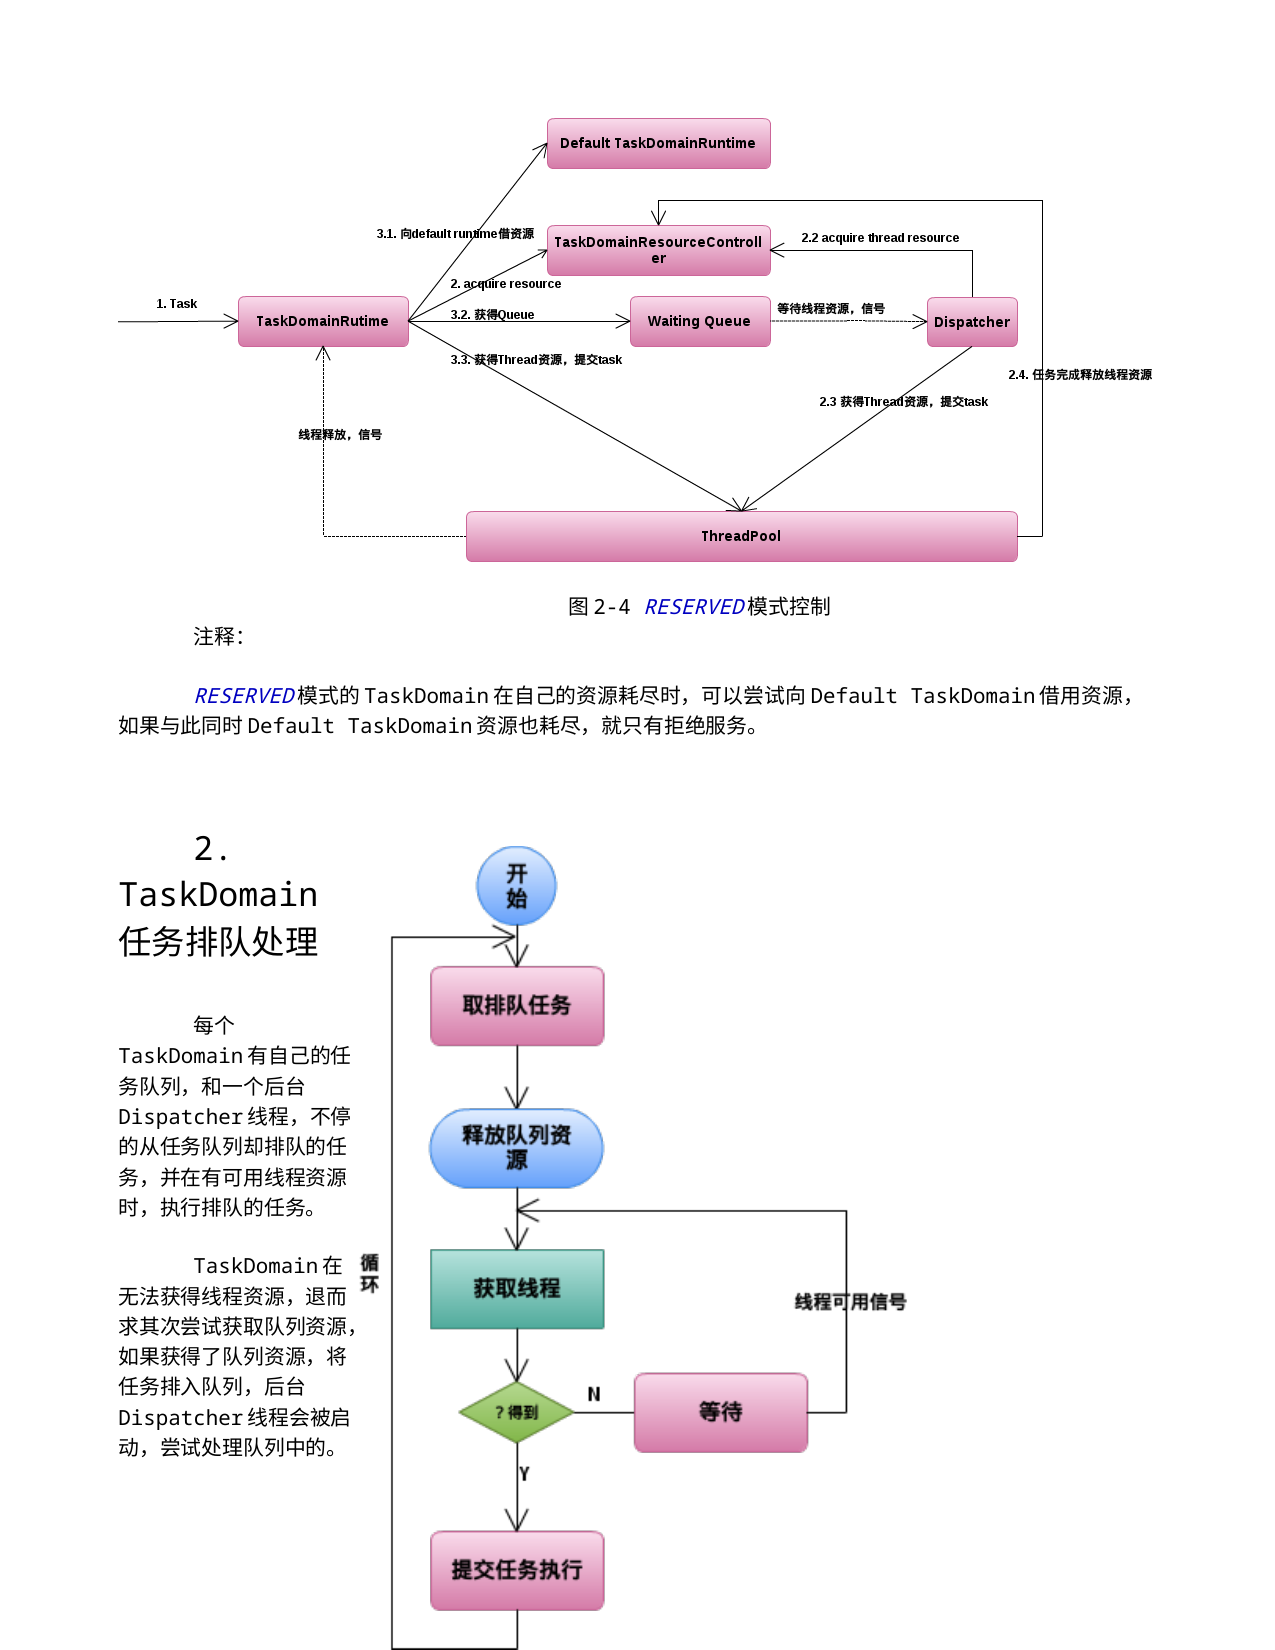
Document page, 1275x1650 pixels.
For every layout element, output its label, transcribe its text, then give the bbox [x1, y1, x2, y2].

text 2. TaskDomain任务排队处理 [118, 825, 1157, 964]
text [918, 1009, 1157, 1221]
text 图2-4 RESERVED模式控制 [118, 590, 1157, 620]
text TaskDomain在无法获得线程资源，退而求其次尝试获取队列资源，如果获得了队列资源，将任务排入队列，后台Dispatcher线程会被启动，尝试处理队列中的。 [118, 1250, 357, 1461]
text 注释： [118, 620, 1157, 651]
picture [357, 846, 918, 1650]
text 每个TaskDomain有自己的任务队列，和一个后台Dispatcher线程，不停的从任务队列却排队的任务，并在有可用线程资源时，执行排队的任务。 [118, 1009, 357, 1221]
text TaskDomain在无法获得线程资源，退而求其次尝试获取队列资源，如果获得了队列资源，将任务排入队列，后台Dispatcher线程会被启动，尝试处理队列中的。 [918, 1250, 1157, 1461]
picture [118, 118, 1157, 562]
text RESERVED模式的TaskDomain在自己的资源耗尽时，可以尝试向 Default TaskDomain借用资源，如果与此同时Default TaskDomain资源也耗尽，就只有拒绝服务。 [118, 679, 1157, 740]
